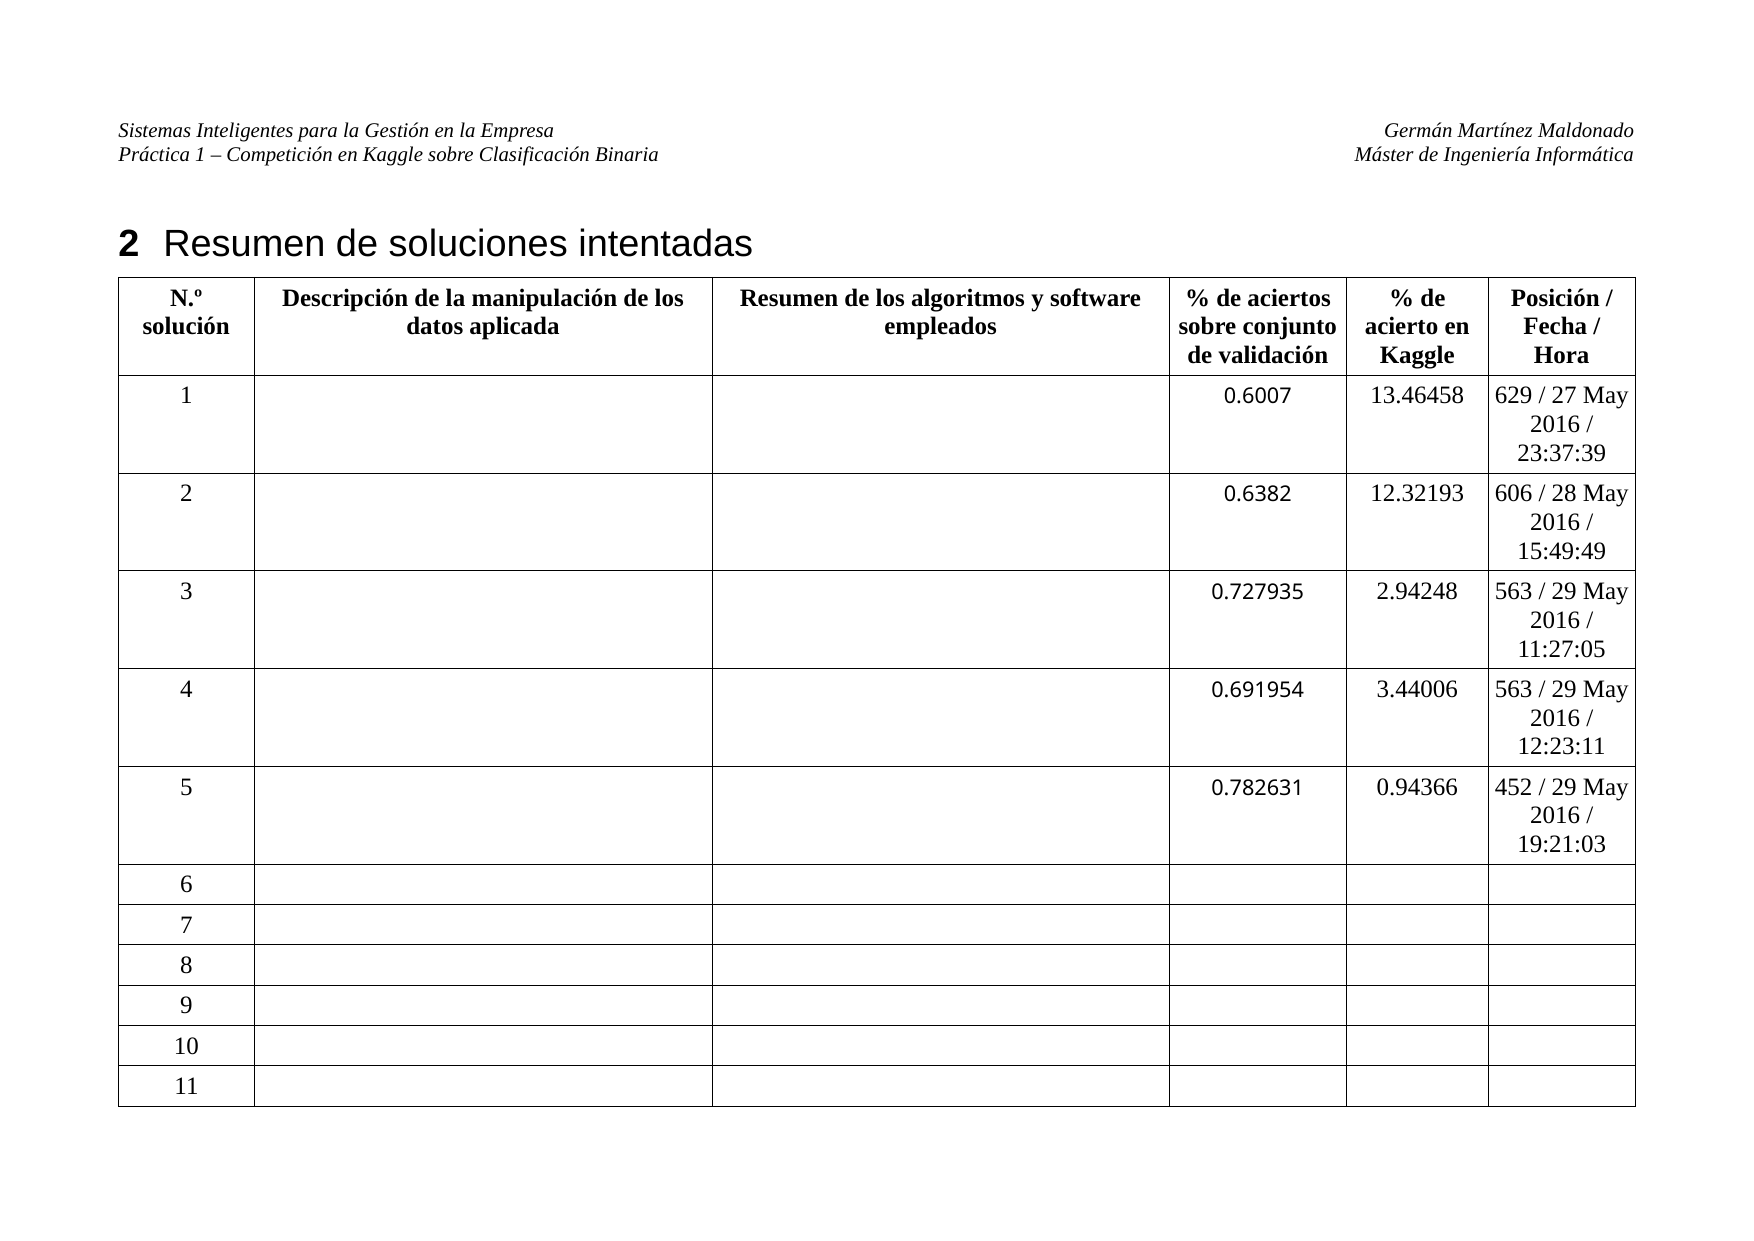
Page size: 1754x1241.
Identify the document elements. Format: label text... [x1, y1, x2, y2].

table_cell [1489, 905, 1635, 944]
table_cell [1170, 865, 1346, 904]
table_cell [1347, 1026, 1488, 1065]
table_cell [1170, 945, 1346, 985]
table_cell 12.32193 [1347, 474, 1488, 570]
table_cell [255, 905, 712, 944]
table_cell 0.691954 [1170, 669, 1346, 766]
table_header Resumen de los algoritmos y software empleados [713, 278, 1169, 375]
table_cell [713, 1026, 1169, 1065]
table_cell [255, 376, 712, 472]
table_header Posición / Fecha / Hora [1489, 278, 1635, 375]
table_cell 8 [119, 945, 254, 985]
table_cell [713, 986, 1169, 1025]
table_cell 11 [119, 1066, 254, 1106]
table_cell [1347, 1066, 1488, 1106]
table_cell 10 [119, 1026, 254, 1065]
table_cell [255, 1026, 712, 1065]
table_cell 0.782631 [1170, 767, 1346, 864]
table_cell [255, 986, 712, 1025]
table_cell [255, 767, 712, 864]
table_header N.º solución [119, 278, 254, 375]
table_cell [1347, 986, 1488, 1025]
table_cell [255, 1066, 712, 1106]
table_cell 0.727935 [1170, 571, 1346, 668]
table_cell [1489, 1066, 1635, 1106]
table_cell 452 / 29 May 2016 / 19:21:03 [1489, 767, 1635, 864]
table_cell [713, 865, 1169, 904]
table_cell 0.94366 [1347, 767, 1488, 864]
table_cell 0.6007 [1170, 376, 1346, 472]
table_cell 5 [119, 767, 254, 864]
table_cell 13.46458 [1347, 376, 1488, 472]
table_cell [255, 669, 712, 766]
table_cell [1489, 1026, 1635, 1065]
table_cell [1170, 1026, 1346, 1065]
table_cell 563 / 29 May 2016 / 11:27:05 [1489, 571, 1635, 668]
table_cell [1347, 905, 1488, 944]
table_cell 629 / 27 May 2016 / 23:37:39 [1489, 376, 1635, 472]
table_cell [713, 669, 1169, 766]
table_cell 2 [119, 474, 254, 570]
subtitle Resumen de soluciones intentadas [118, 221, 1636, 264]
table_cell [1489, 986, 1635, 1025]
table_cell [1170, 1066, 1346, 1106]
table_cell [255, 571, 712, 668]
table_cell 606 / 28 May 2016 / 15:49:49 [1489, 474, 1635, 570]
table_cell [1170, 986, 1346, 1025]
table_cell [1347, 945, 1488, 985]
table_cell 9 [119, 986, 254, 1025]
table_cell [713, 945, 1169, 985]
table_cell [1489, 865, 1635, 904]
table_cell 0.6382 [1170, 474, 1346, 570]
table_cell 563 / 29 May 2016 / 12:23:11 [1489, 669, 1635, 766]
table_cell [255, 865, 712, 904]
table_cell 3.44006 [1347, 669, 1488, 766]
table_cell 2.94248 [1347, 571, 1488, 668]
table_cell [713, 571, 1169, 668]
table_cell 3 [119, 571, 254, 668]
table_header % de acierto en Kaggle [1347, 278, 1488, 375]
table_cell [1170, 905, 1346, 944]
table_cell [255, 945, 712, 985]
table_header Descripción de la manipulación de los datos aplicada [255, 278, 712, 375]
table_cell [255, 474, 712, 570]
table_cell [713, 767, 1169, 864]
table_cell 4 [119, 669, 254, 766]
table_cell 6 [119, 865, 254, 904]
table_cell [713, 376, 1169, 472]
table_cell [1347, 865, 1488, 904]
table_cell [1489, 945, 1635, 985]
table_cell [713, 1066, 1169, 1106]
table_cell [713, 905, 1169, 944]
table_cell 7 [119, 905, 254, 944]
table_cell [713, 474, 1169, 570]
table_cell 1 [119, 376, 254, 472]
table_header % de aciertos sobre conjunto de validación [1170, 278, 1346, 375]
